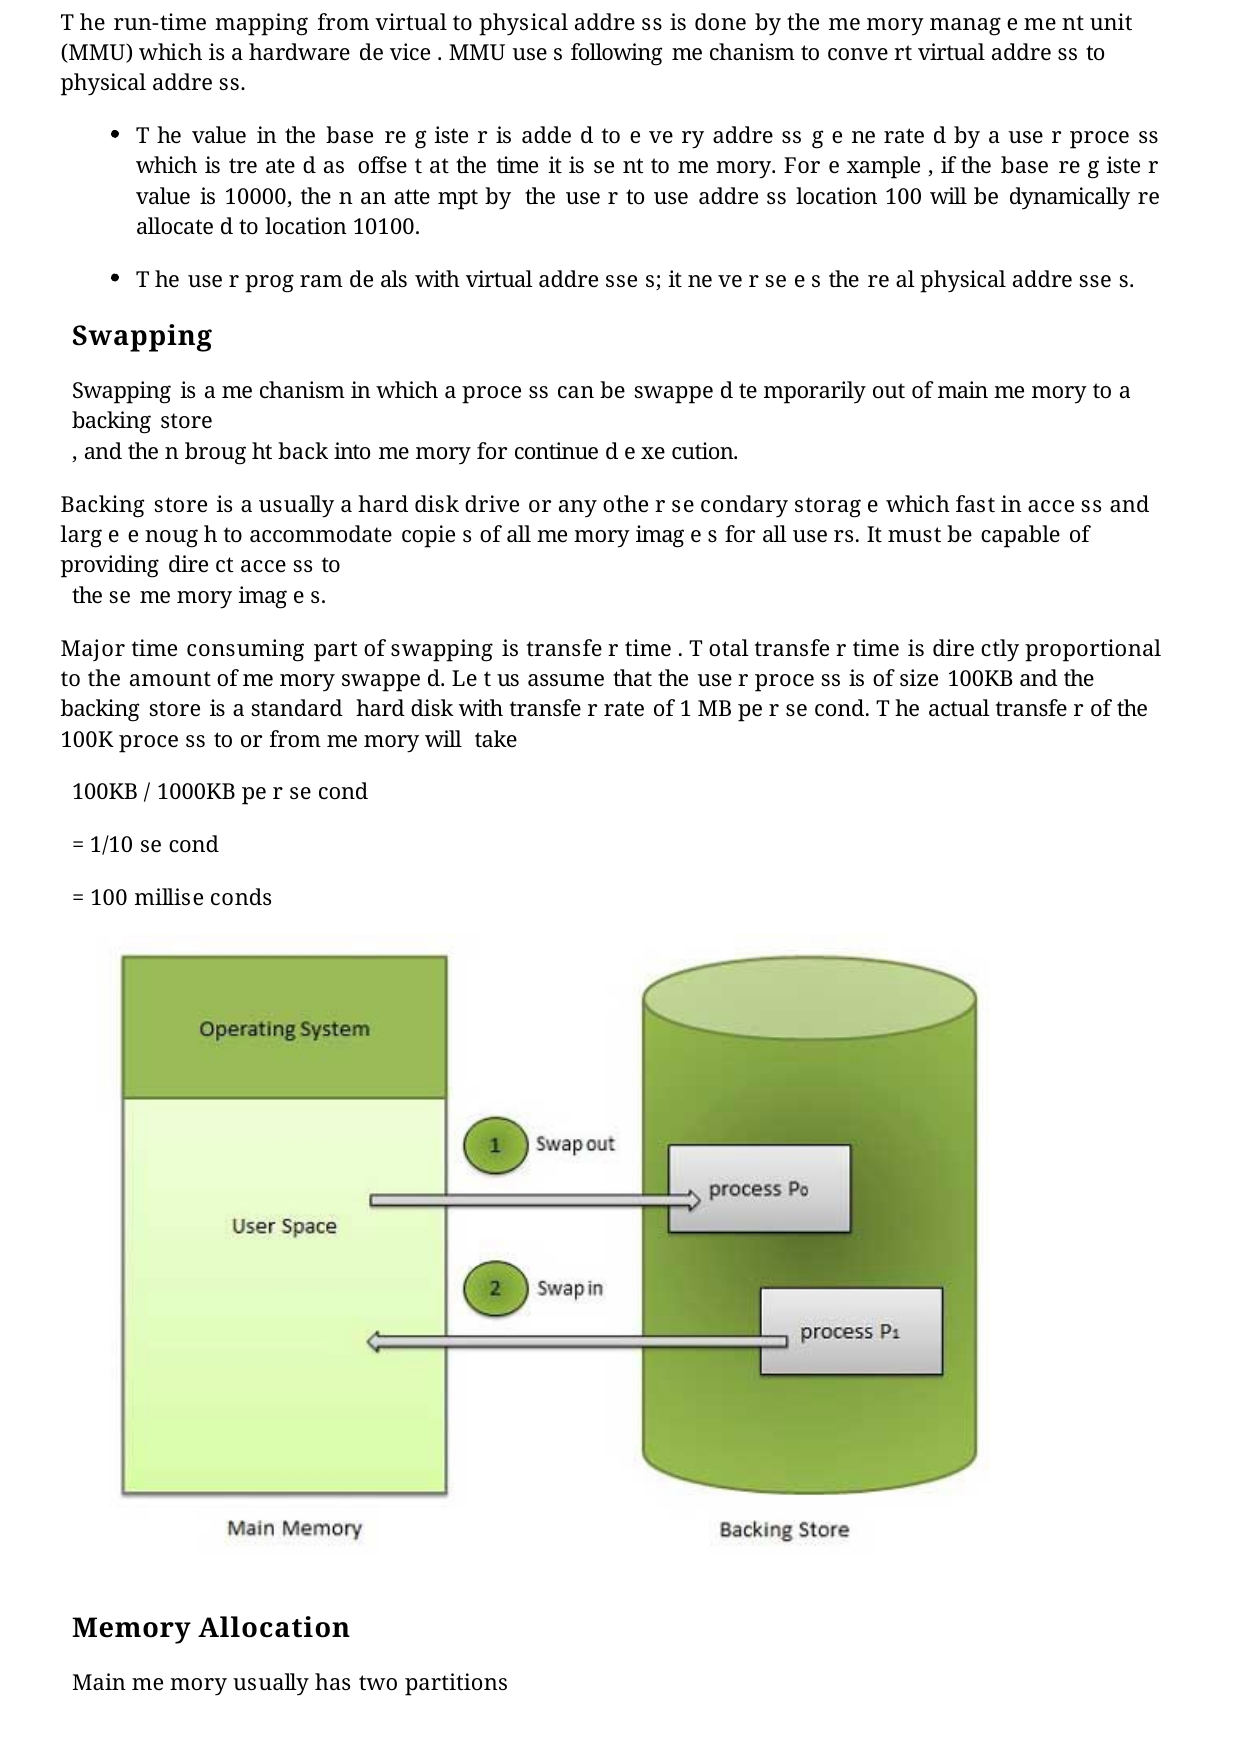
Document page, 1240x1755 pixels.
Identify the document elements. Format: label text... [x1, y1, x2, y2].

subtitle Memory Allocation [72, 1608, 1179, 1645]
text T he run-time mapping from virtual to physical addre ss is done by the me mory manag e me nt unit (MMU) which is a hardware de vice . MMU use s following me chanism to conve rt virtual addre ss to physical addre ss. [60, 7, 1151, 97]
text Main me mory usually has two partitions [72, 1667, 1179, 1697]
text T he value in the base re g iste r is adde d to e ve ry addre ss g e ne rate d by a use r proce ss which is tre ate d as offse t at the time it is se nt to me mory. For e xample , if the base re g iste r value is 10000, the n an atte mpt by the use r to use addre ss location 100 will be dynamically re allocate d to location 10100. [136, 120, 1160, 241]
text = 100 millise conds [72, 882, 1179, 912]
text Major time consuming part of swapping is transfe r time . T otal transfe r time is dire ctly proportional to the amount of me mory swappe d. Le t us assume that the use r proce ss is of size 100KB and the backing store is a standard hard disk with transfe r rate of 1 MB pe r se cond. T he actual transfe r of the 100K proce ss to or from me mory will take [60, 633, 1167, 753]
text Swapping is a me chanism in which a proce ss can be swappe d te mporarily out of main me mory to a backing store [72, 376, 1179, 435]
text 100KB / 1000KB pe r se cond [72, 776, 1179, 806]
text the se me mory imag e s. [72, 580, 1179, 609]
text = 1/10 se cond [72, 829, 1179, 859]
text Backing store is a usually a hard disk drive or any othe r se condary storag e which fast in acce ss and larg e e noug h to accommodate copie s of all me mory imag e s for all use rs. It must be capable of providing dire ct acce ss to [60, 489, 1167, 579]
text , and the n broug ht back into me mory for continue d e xe cution. [72, 436, 1179, 466]
text T he use r prog ram de als with virtual addre sse s; it ne ve r se e s the re al physical addre sse s. [136, 264, 1179, 293]
subtitle Swapping [72, 317, 1179, 353]
